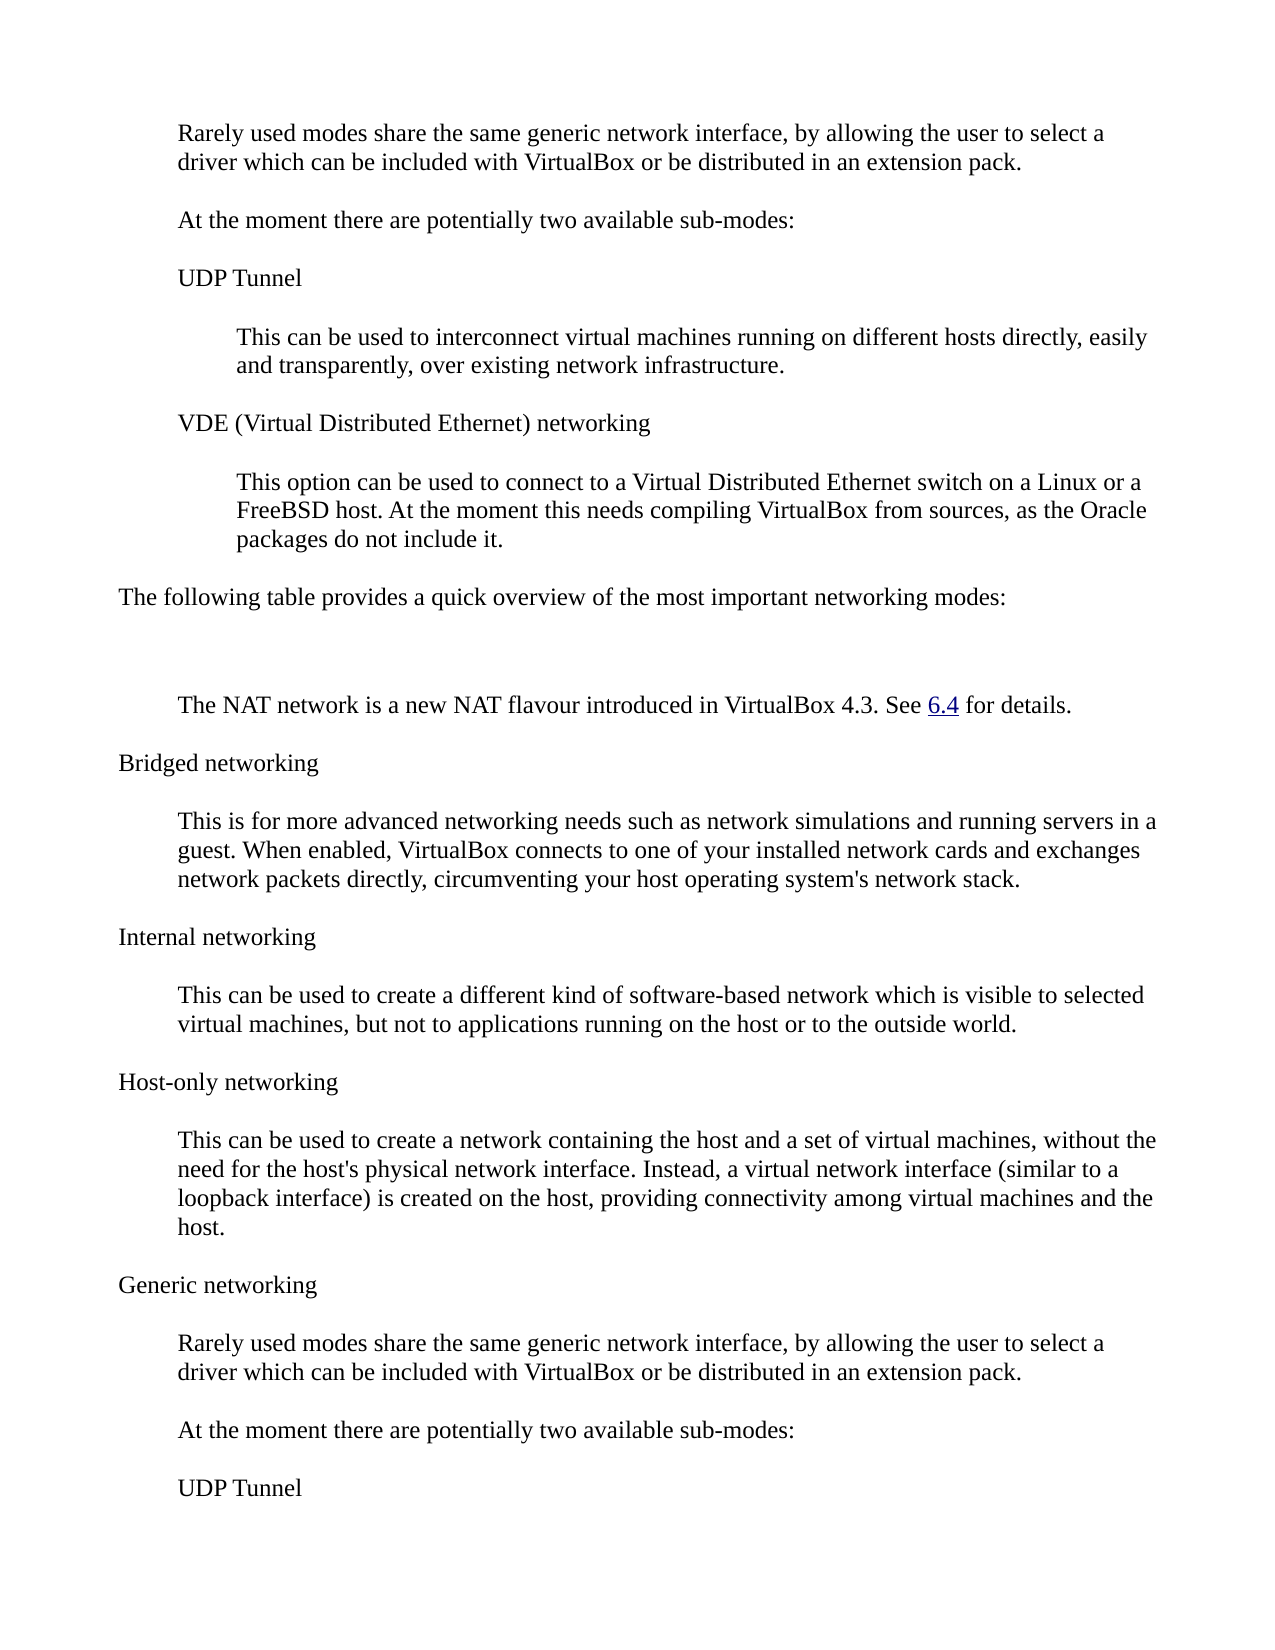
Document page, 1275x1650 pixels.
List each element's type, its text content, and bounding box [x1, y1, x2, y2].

list Rarely used modes share the same generic network interface, by allowing the user to select a driver which can be included with VirtualBox or be distributed in an extension pack. [177, 1328, 1157, 1386]
subtitle Internal networking [118, 922, 1157, 951]
list At the moment there are potentially two available sub-modes: [177, 1415, 1157, 1444]
list This option can be used to connect to a Virtual Distributed Ethernet switch on a Linux or a FreeBSD host. At the moment this needs compiling VirtualBox from sources, as the Oracle packages do not include it. [236, 467, 1157, 553]
subtitle UDP Tunnel [177, 263, 1157, 292]
subtitle Bridged networking [118, 748, 1157, 777]
subtitle Generic networking [118, 1270, 1157, 1299]
list This can be used to interconnect virtual machines running on different hosts directly, easily and transparently, over existing network infrastructure. [236, 322, 1157, 379]
subtitle UDP Tunnel [177, 1473, 1157, 1502]
list This can be used to create a different kind of software-based network which is visible to selected virtual machines, but not to applications running on the host or to the outside world. [177, 980, 1157, 1038]
subtitle VDE (Virtual Distributed Ethernet) networking [177, 408, 1157, 437]
list At the moment there are potentially two available sub-modes: [177, 205, 1157, 234]
list This is for more advanced networking needs such as network simulations and running servers in a guest. When enabled, VirtualBox connects to one of your installed network cards and exchanges network packets directly, circumventing your host operating system's network stack. [177, 806, 1157, 892]
list Rarely used modes share the same generic network interface, by allowing the user to select a driver which can be included with VirtualBox or be distributed in an extension pack. [177, 118, 1157, 176]
list The NAT network is a new NAT flavour introduced in VirtualBox 4.3. See 6.4 for details. [177, 690, 1157, 718]
subtitle Host-only networking [118, 1067, 1157, 1096]
text The following table provides a quick overview of the most important networking modes: [118, 582, 1157, 611]
list This can be used to create a network containing the host and a set of virtual machines, without the need for the host's physical network interface. Instead, a virtual network interface (similar to a loopback interface) is created on the host, providing connectivity among virtual machines and the host. [177, 1125, 1157, 1240]
